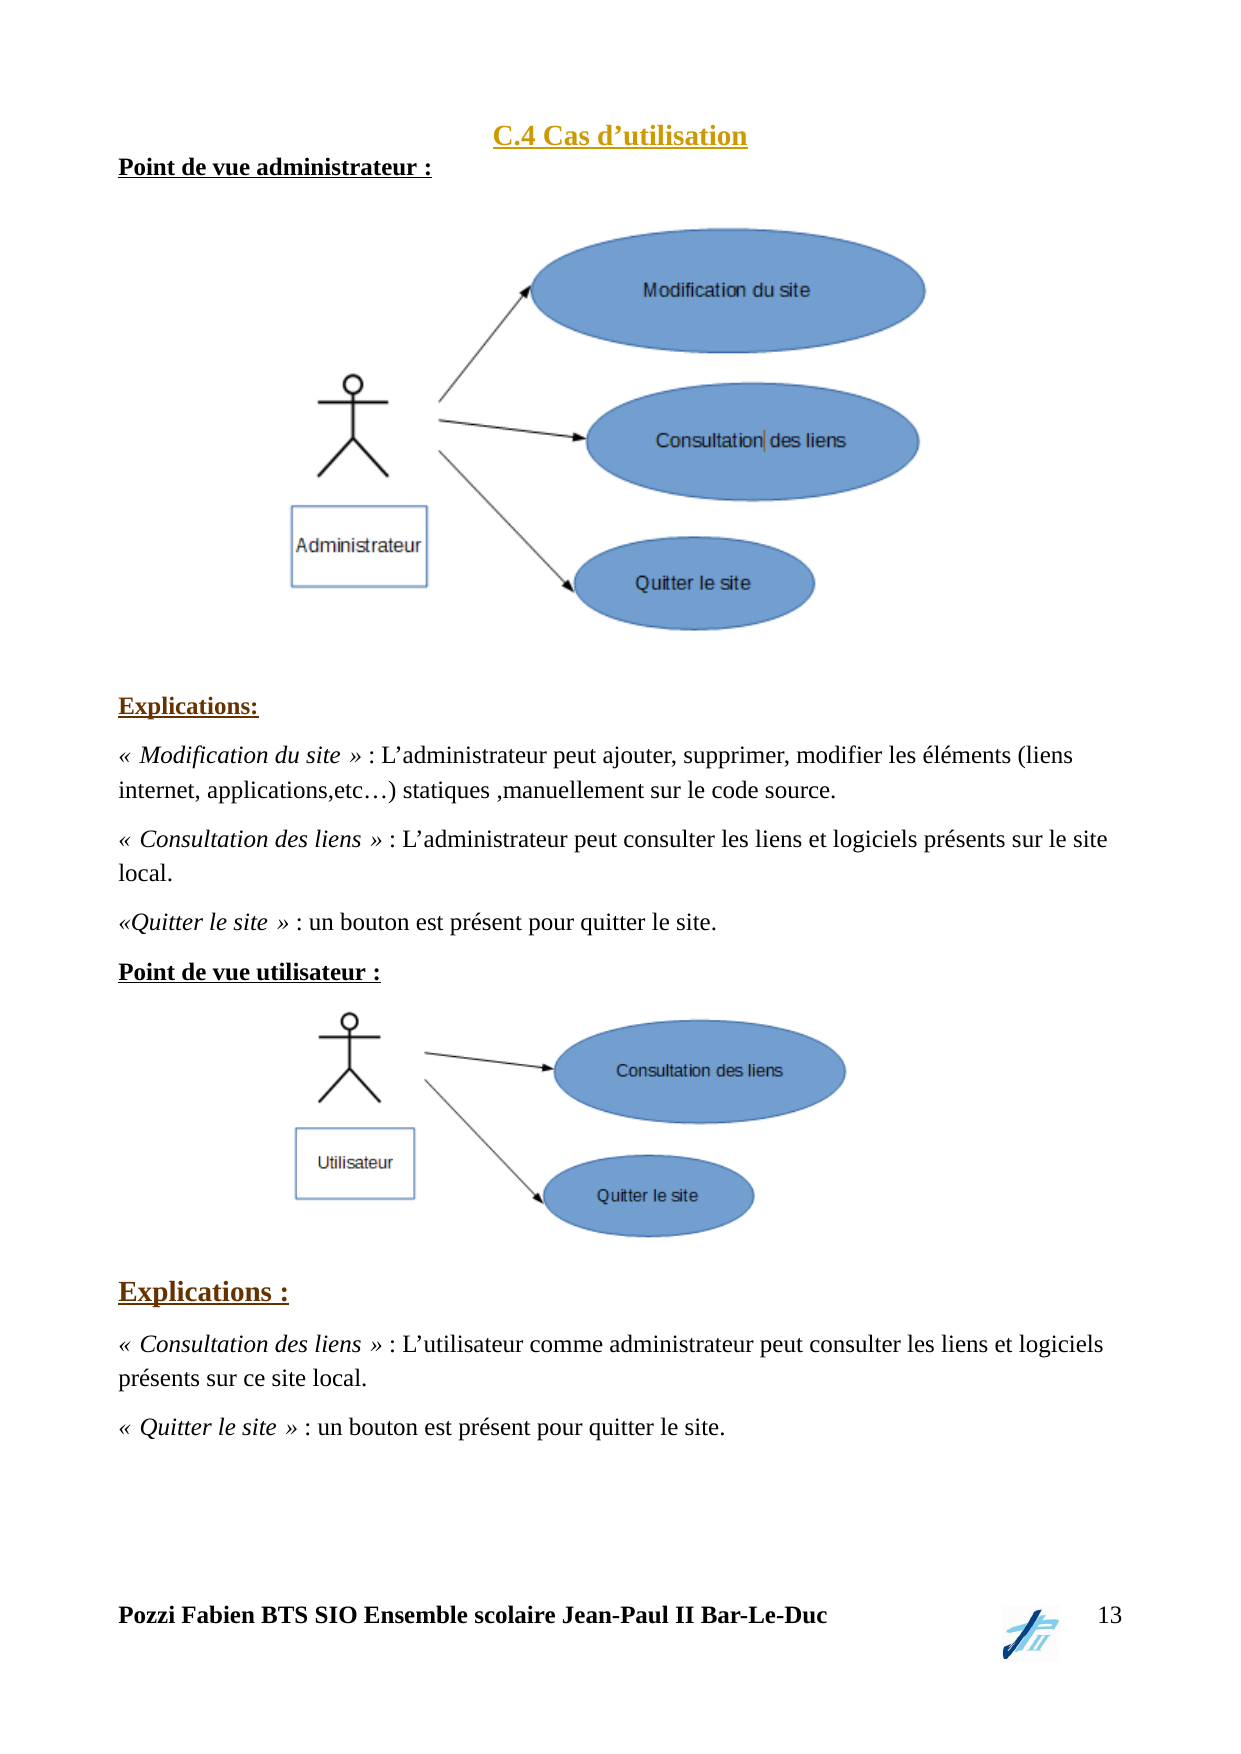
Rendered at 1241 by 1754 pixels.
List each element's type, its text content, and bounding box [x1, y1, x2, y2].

picture [293, 997, 852, 1247]
text «Quitter le site » : un bouton est présent pour quitter le site. [118, 907, 1122, 936]
text « Modification du site » : L’administrateur peut ajouter, supprimer, modifier les éléments (liens internet, applications,etc…) statiques ,manuellement sur le code source. [118, 740, 1122, 804]
text « Consultation des liens » : L’utilisateur comme administrateur peut consulter les liens et logiciels présents sur ce site local. [118, 1329, 1122, 1392]
text Point de vue utilisateur : [118, 957, 1122, 985]
subtitle C.4 Cas d’utilisation [118, 118, 1122, 152]
text « Consultation des liens » : L’administrateur peut consulter les liens et logiciels présents sur le site local. [118, 824, 1122, 887]
text Point de vue administrateur : [118, 152, 1122, 180]
picture [1001, 1605, 1060, 1662]
text « Quitter le site » : un bouton est présent pour quitter le site. [118, 1412, 1122, 1441]
picture [276, 200, 964, 637]
text Explications: [118, 691, 1122, 720]
text Explications : [118, 1274, 1122, 1307]
